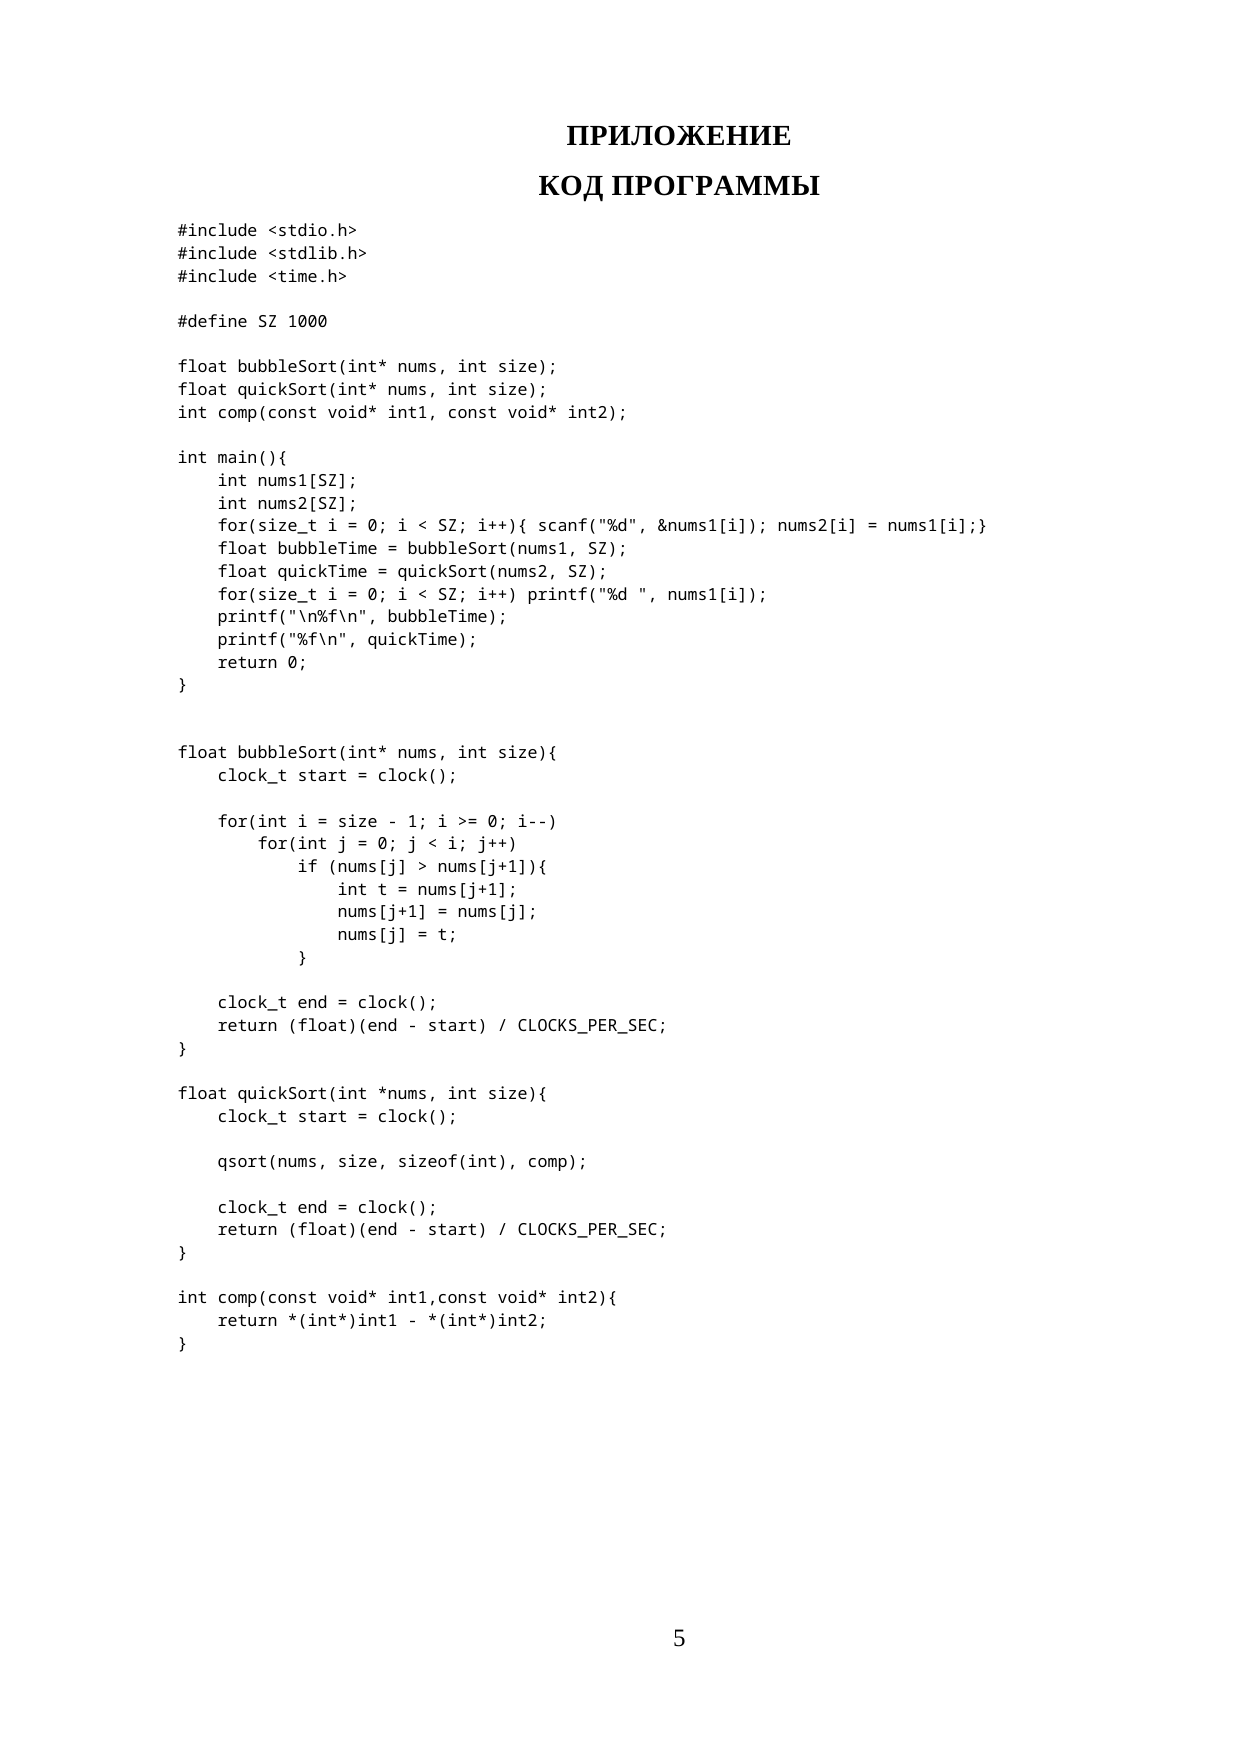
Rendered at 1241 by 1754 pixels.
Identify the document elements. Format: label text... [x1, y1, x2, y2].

text int comp(const void* int1, const void* int2); [177, 400, 1181, 423]
text #include <stdlib.h> [177, 241, 1181, 264]
text nums[j] = t; [177, 923, 1181, 945]
text return 0; [177, 650, 1181, 673]
text float bubbleSort(int* nums, int size); [177, 355, 1181, 378]
text clock_t end = clock(); [177, 1195, 1181, 1218]
text ПРИЛОЖЕНИЕ [177, 118, 1181, 152]
text return *(int*)int1 - *(int*)int2; [177, 1309, 1181, 1331]
text } [177, 1331, 1181, 1354]
text int main(){ [177, 446, 1181, 468]
text } [177, 1036, 1181, 1059]
text } [177, 1241, 1181, 1263]
text printf("\n%f\n", bubbleTime); [177, 605, 1181, 627]
text int nums1[SZ]; [177, 468, 1181, 491]
text for(size_t i = 0; i < SZ; i++) printf("%d ", nums1[i]); [177, 582, 1181, 605]
text for(size_t i = 0; i < SZ; i++){ scanf("%d", &nums1[i]); nums2[i] = nums1[i];} [177, 514, 1181, 537]
text #define SZ 1000 [177, 309, 1181, 332]
text float bubbleSort(int* nums, int size){ [177, 741, 1181, 764]
text qsort(nums, size, sizeof(int), comp); [177, 1150, 1181, 1172]
text clock_t start = clock(); [177, 1104, 1181, 1127]
text int comp(const void* int1,const void* int2){ [177, 1286, 1181, 1309]
text clock_t start = clock(); [177, 764, 1181, 786]
text printf("%f\n", quickTime); [177, 627, 1181, 650]
text for(int j = 0; j < i; j++) [177, 832, 1181, 854]
text for(int i = size - 1; i >= 0; i--) [177, 809, 1181, 832]
text float bubbleTime = bubbleSort(nums1, SZ); [177, 537, 1181, 559]
text #include <time.h> [177, 264, 1181, 287]
text int nums2[SZ]; [177, 491, 1181, 514]
text if (nums[j] > nums[j+1]){ [177, 854, 1181, 877]
text #include <stdio.h> [177, 219, 1181, 241]
text } [177, 673, 1181, 696]
text clock_t end = clock(); [177, 991, 1181, 1013]
text float quickTime = quickSort(nums2, SZ); [177, 559, 1181, 582]
text КОД ПРОГРАММЫ [177, 168, 1181, 202]
text float quickSort(int *nums, int size){ [177, 1082, 1181, 1104]
text nums[j+1] = nums[j]; [177, 900, 1181, 923]
text } [177, 945, 1181, 968]
text int t = nums[j+1]; [177, 877, 1181, 900]
text return (float)(end - start) / CLOCKS_PER_SEC; [177, 1218, 1181, 1241]
text float quickSort(int* nums, int size); [177, 378, 1181, 400]
text return (float)(end - start) / CLOCKS_PER_SEC; [177, 1013, 1181, 1036]
